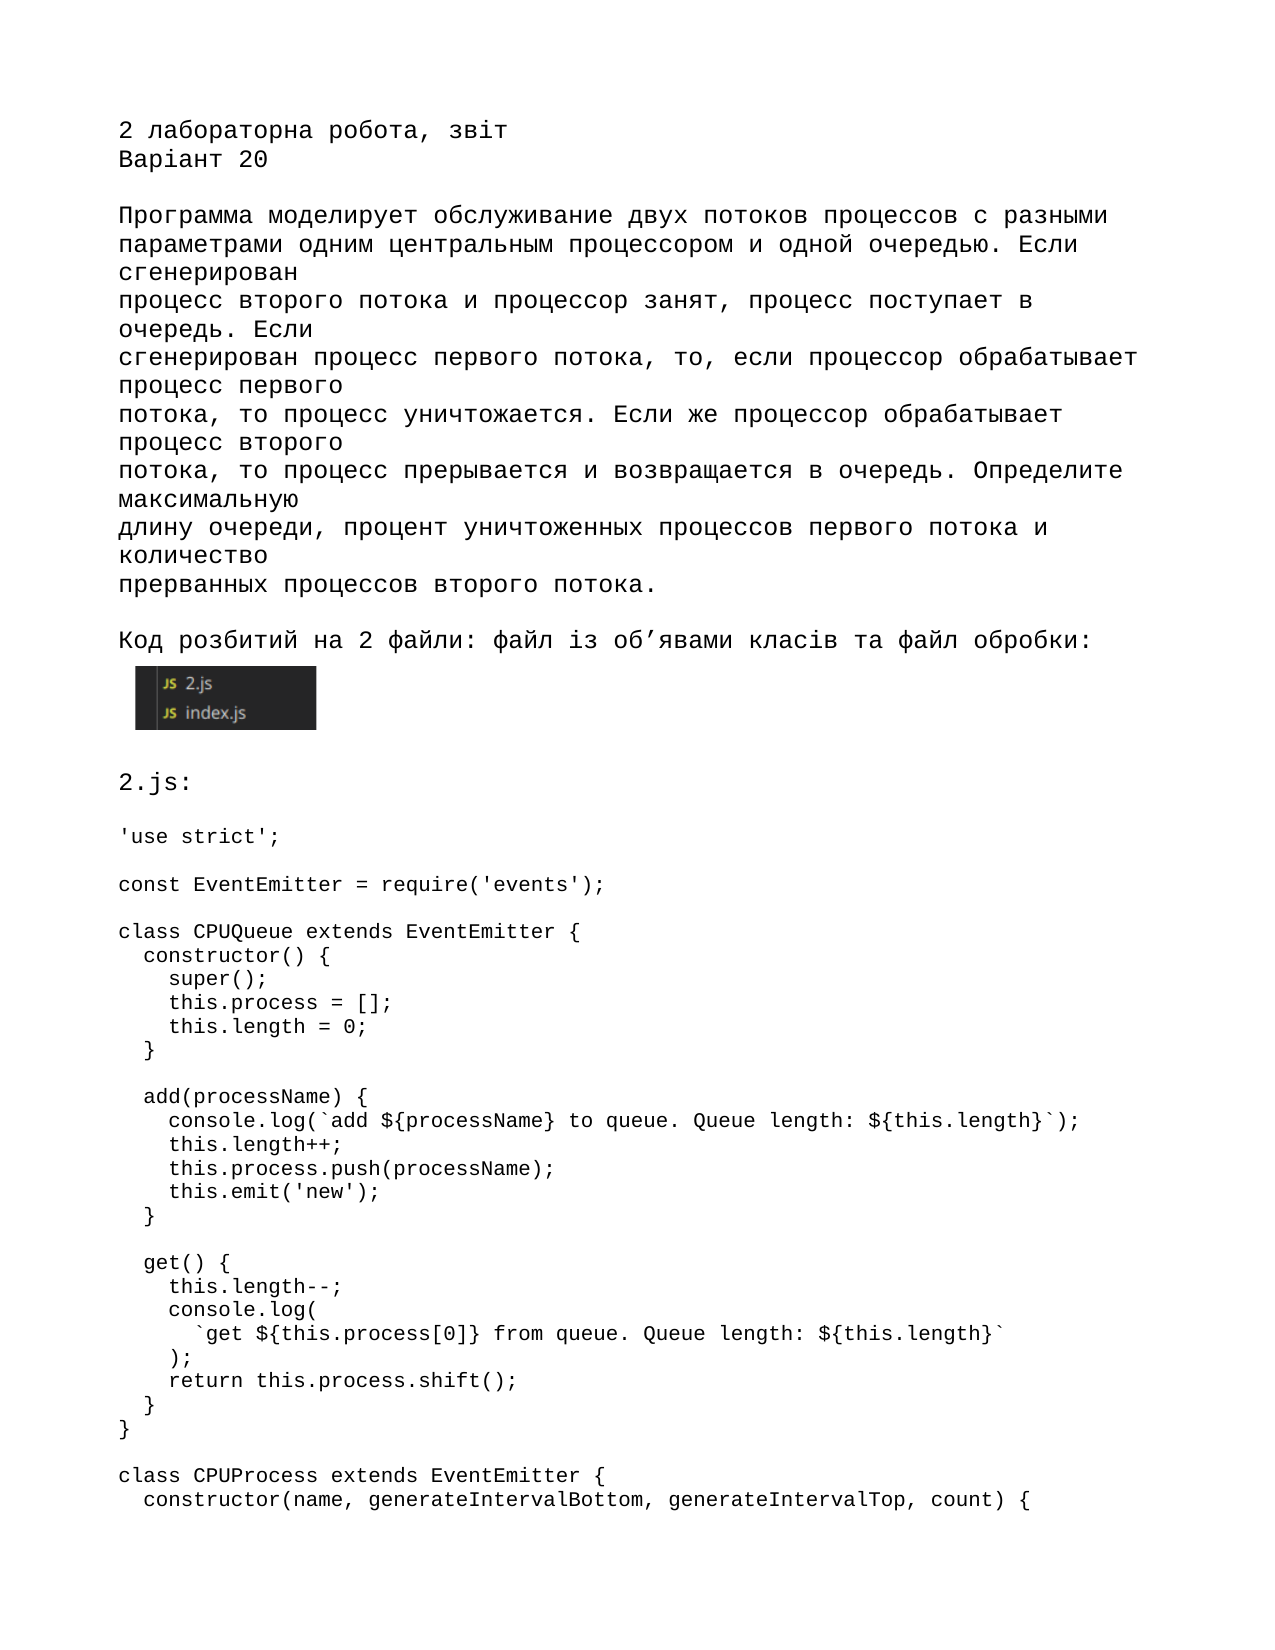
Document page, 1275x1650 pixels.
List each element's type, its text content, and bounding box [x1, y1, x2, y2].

text return this.process.shift(); [118, 1370, 1157, 1394]
text 2 лабораторна робота, звіт Варіант 20 [118, 118, 1157, 175]
text } [118, 1205, 1157, 1228]
text this.length = 0; [118, 1016, 1157, 1039]
text Программа моделирует обслуживание двух потоков процессов с разными [118, 203, 1157, 231]
text add(processName) { [118, 1087, 1157, 1110]
text console.log(`add ${processName} to queue. Queue length: ${this.length}`); [118, 1110, 1157, 1134]
text } [118, 1039, 1157, 1063]
text процесс второго потока и процессор занят, процесс поступает в очередь. Если [118, 288, 1157, 345]
text 2.js: [118, 770, 1157, 798]
text Код розбитий на 2 файли: файл із об’явами класів та файл обробки: [118, 628, 1157, 656]
text this.emit('new'); [118, 1181, 1157, 1205]
text } [118, 1418, 1157, 1441]
text потока, то процесс прерывается и возвращается в очередь. Определите максимальную [118, 458, 1157, 515]
text const EventEmitter = require('events'); [118, 874, 1157, 897]
text console.log( [118, 1299, 1157, 1323]
text this.process = []; [118, 992, 1157, 1016]
text constructor() { [118, 945, 1157, 968]
text super(); [118, 968, 1157, 992]
text constructor(name, generateIntervalBottom, generateIntervalTop, count) { [118, 1488, 1157, 1512]
text class CPUQueue extends EventEmitter { [118, 921, 1157, 945]
text this.length++; [118, 1134, 1157, 1157]
text ); [118, 1347, 1157, 1370]
text прерванных процессов второго потока. [118, 571, 1157, 600]
text get() { [118, 1252, 1157, 1276]
text this.process.push(processName); [118, 1157, 1157, 1181]
text потока, то процесс уничтожается. Если же процессор обрабатывает процесс второго [118, 401, 1157, 458]
text } [118, 1394, 1157, 1418]
text class CPUProcess extends EventEmitter { [118, 1465, 1157, 1488]
text длину очереди, процент уничтоженных процессов первого потока и количество [118, 515, 1157, 571]
text параметрами одним центральным процессором и одной очередью. Если сгенерирован [118, 231, 1157, 288]
text сгенерирован процесс первого потока, то, если процессор обрабатывает процесс первого [118, 345, 1157, 401]
text this.length--; [118, 1276, 1157, 1299]
text `get ${this.process[0]} from queue. Queue length: ${this.length}` [118, 1323, 1157, 1347]
picture [135, 666, 317, 730]
text 'use strict'; [118, 826, 1157, 850]
